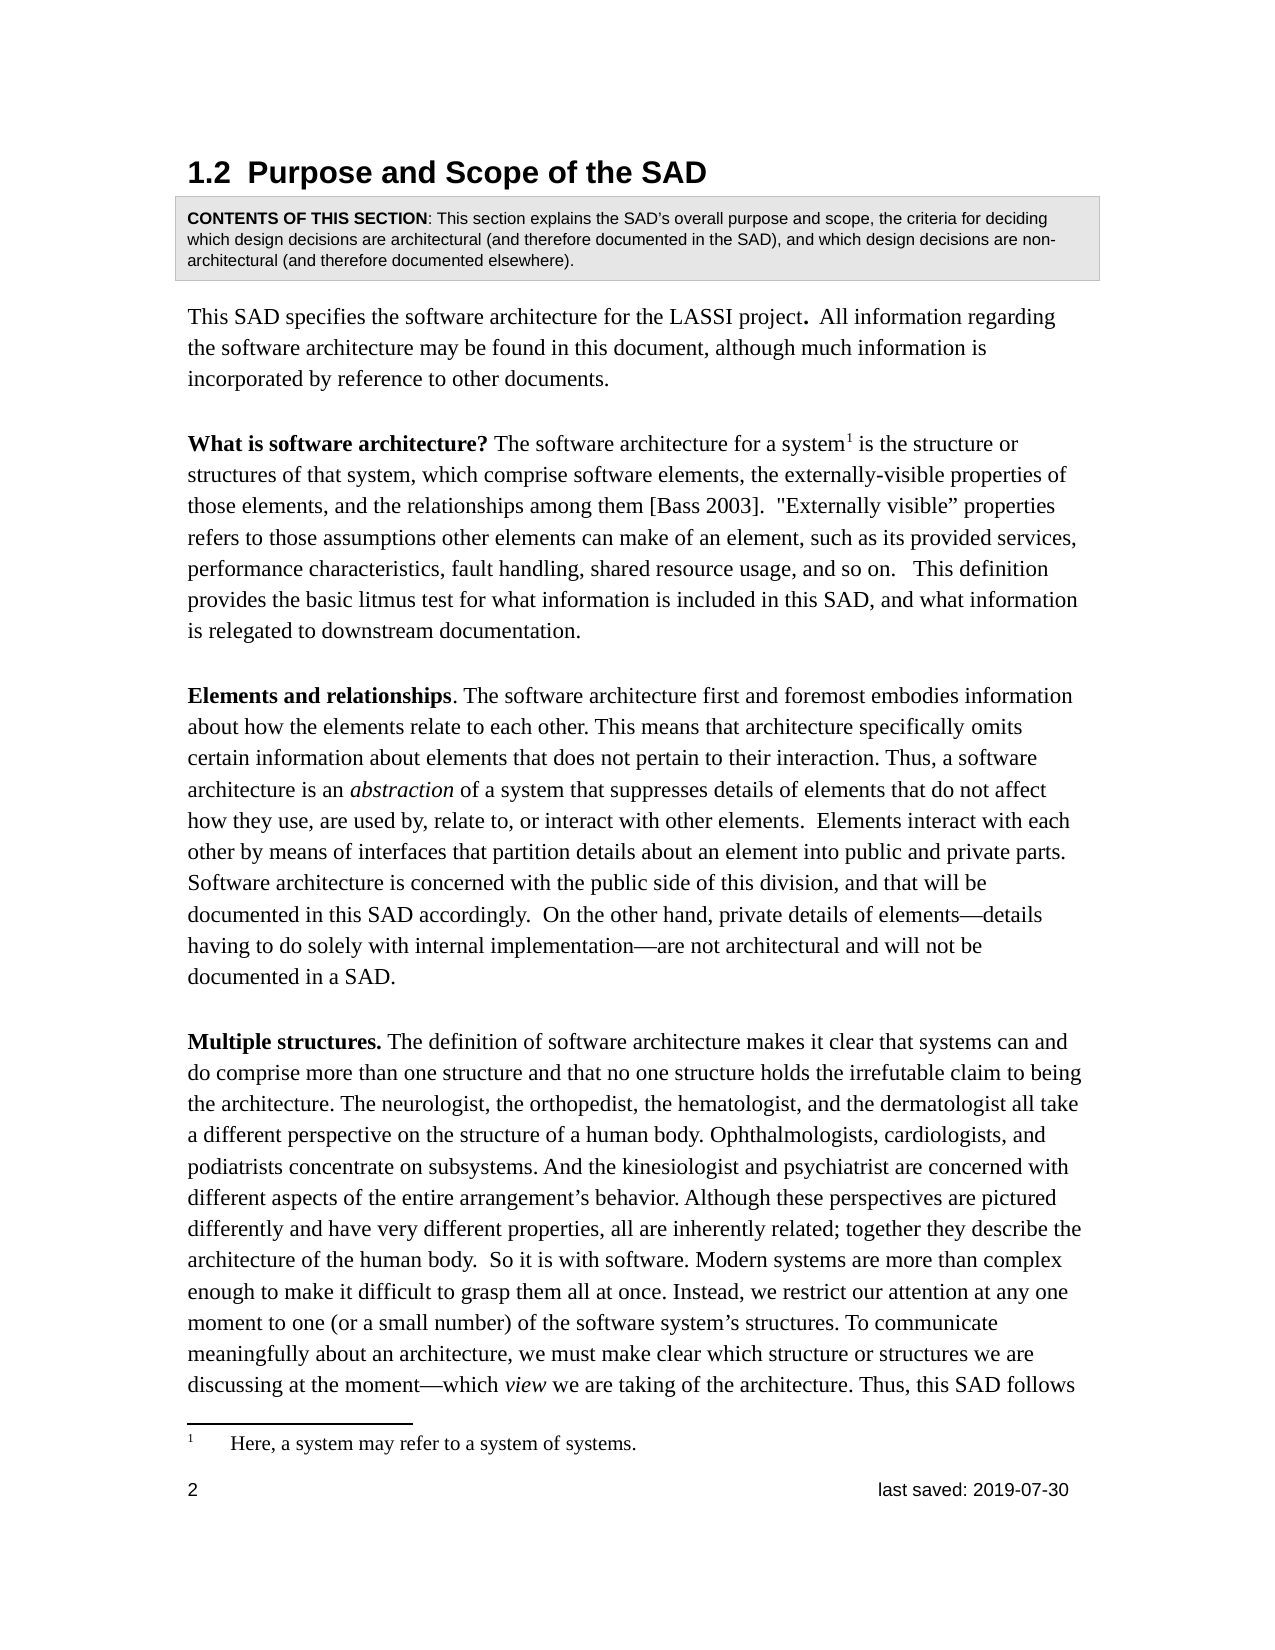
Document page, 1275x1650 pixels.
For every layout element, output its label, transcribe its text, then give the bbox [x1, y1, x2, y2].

text Multiple structures. The definition of software architecture makes it clear that systems can and do comprise more than one structure and that no one structure holds the irrefutable claim to being the architecture. The neurologist, the orthopedist, the hematologist, and the dermatologist all take a different perspective on the structure of a human body. Ophthalmologists, cardiologists, and podiatrists concentrate on subsystems. And the kinesiologist and psychiatrist are concerned with different aspects of the entire arrangement’s behavior. Although these perspectives are pictured differently and have very different properties, all are inherently related; together they describe the architecture of the human body. So it is with software. Modern systems are more than complex enough to make it difficult to grasp them all at once. Instead, we restrict our attention at any one moment to one (or a small number) of the software system’s structures. To communicate meaningfully about an architecture, we must make clear which structure or structures we are discussing at the moment—which view we are taking of the architecture. Thus, this SAD follows [187, 1023, 1087, 1398]
text What is software architecture? The software architecture for a system is the structure or structures of that system, which comprise software elements, the externally-visible properties of those elements, and the relationships among them [Bass 2003]. "Externally visible” properties refers to those assumptions other elements can make of an element, such as its provided services, performance characteristics, fault handling, shared resource usage, and so on. This definition provides the basic litmus test for what information is included in this SAD, and what information is relegated to downstream documentation. [187, 425, 1087, 644]
text This SAD specifies the software architecture for the LASSI project. All information regarding the software architecture may be found in this document, although much information is incorporated by reference to other documents. [187, 298, 1087, 392]
table_header CONTENTS OF THIS SECTION: This section explains the SAD’s overall purpose and scope, the criteria for deciding which design decisions are architectural (and therefore documented in the SAD), and which design decisions are non-architectural (and therefore documented elsewhere). [176, 197, 1099, 280]
text Here, a system may refer to a system of systems. [187, 1430, 1087, 1455]
subtitle Purpose and Scope of the SAD [187, 150, 1087, 189]
text Elements and relationships. The software architecture first and foremost embodies information about how the elements relate to each other. This means that architecture specifically omits certain information about elements that does not pertain to their interaction. Thus, a software architecture is an abstraction of a system that suppresses details of elements that do not affect how they use, are used by, relate to, or interact with other elements. Elements interact with each other by means of interfaces that partition details about an element into public and private parts. Software architecture is concerned with the public side of this division, and that will be documented in this SAD accordingly. On the other hand, private details of elements—details having to do solely with internal implementation—are not architectural and will not be documented in a SAD. [187, 677, 1087, 989]
